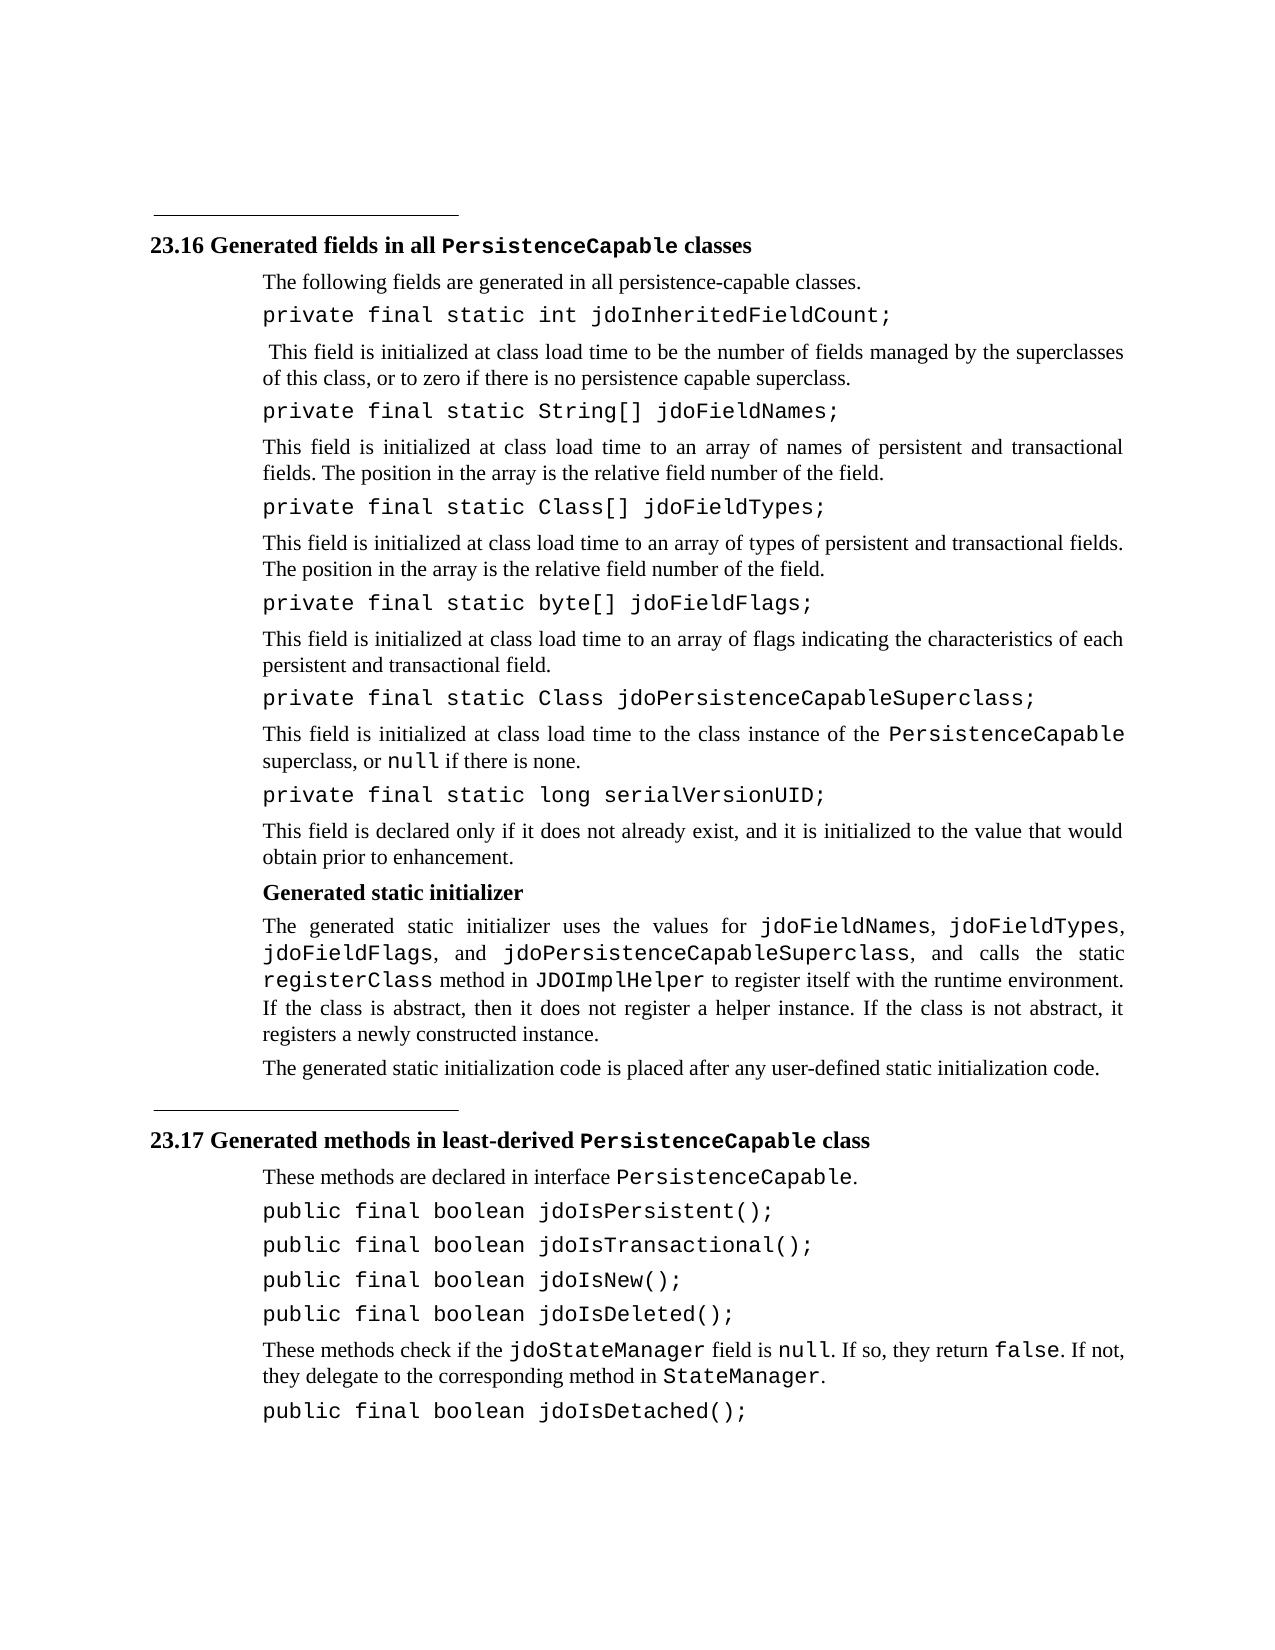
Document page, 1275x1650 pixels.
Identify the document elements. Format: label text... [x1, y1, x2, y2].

subtitle Generated fields in all PersistenceCapable classes [150, 231, 1125, 260]
text This field is initialized at class load time to an array of names of persistent and transactional fields. The position in the array is the relative field number of the field.] [262, 433, 1125, 486]
subtitle Generated static initializer [150, 878, 1125, 905]
text public final boolean jdoIsTransactional(); [262, 1233, 1125, 1259]
text public final boolean jdoIsDetached(); [262, 1399, 1125, 1425]
text These methods are declared in interface PersistenceCapable. [262, 1164, 1125, 1191]
text This field is initialized at class load time to an array of flags indicating the characteristics of each persistent and transactional field.] [262, 625, 1125, 677]
text [A. This field is initialized at class load time to be the number of fields managed by the superclasses of this class], or B.[to zero if there is no persistence capable superclass.] [262, 338, 1125, 390]
text A20.14-6 [private final static byte[] jdoFieldFlags; [262, 590, 1125, 617]
text The generated static initialization code is placed after any user-defined static initialization code. [262, 1054, 1125, 1081]
text This field is initialized at class load time to an array of types of persistent and transactional fields. The position in the array is the relative field number of the field.] [262, 529, 1125, 581]
text A20.14-4 [private final static String[] jdoFieldNames; [262, 398, 1125, 425]
text A20.14-7 [private final static Class jdoPersistenceCapableSuperclass; [262, 685, 1125, 712]
text public final boolean jdoIsNew(); [262, 1268, 1125, 1294]
text This field is initialized at class load time to the class instance of the PersistenceCapable superclass, or null if there is none.] [262, 721, 1125, 775]
text This field is declared only if it does not already exist, and it is initialized to the value that would obtain prior to enhancement. [262, 817, 1125, 869]
text private final static long serialVersionUID; [262, 783, 1125, 809]
text The following fields are generated in all persistence-capable classes. [262, 268, 1125, 294]
text public final boolean jdoIsDeleted(); [262, 1302, 1125, 1328]
text A20.14-5 [private final static Class[] jdoFieldTypes; [262, 494, 1125, 521]
text A20.14-3 [private final static int jdoInheritedFieldCount; [262, 302, 1125, 329]
text public final boolean jdoIsPersistent(); [262, 1199, 1125, 1225]
subtitle Generated methods in least-derived PersistenceCapable class [150, 1126, 1125, 1155]
text A20.15-1, A20.15-2, A20.15-3, A20.15-4, A20.15-5 [These methods check if the jdoStateManager field is null. If so, they return false. If not, they delegate to the corresponding method in StateManager.] [262, 1337, 1125, 1391]
text A20.14-8 [The generated static initializer] uses the values for jdoFieldNames, jdoFieldTypes, jdoFieldFlags, and jdoPersistenceCapableSuperclass, and [calls the static registerClass method in JDOImplHelper to register itself with the runtime environment. If the class is abstract, then it does not register a helper instance. If the class is not abstract, it registers a newly constructed instance.] [262, 913, 1125, 1046]
